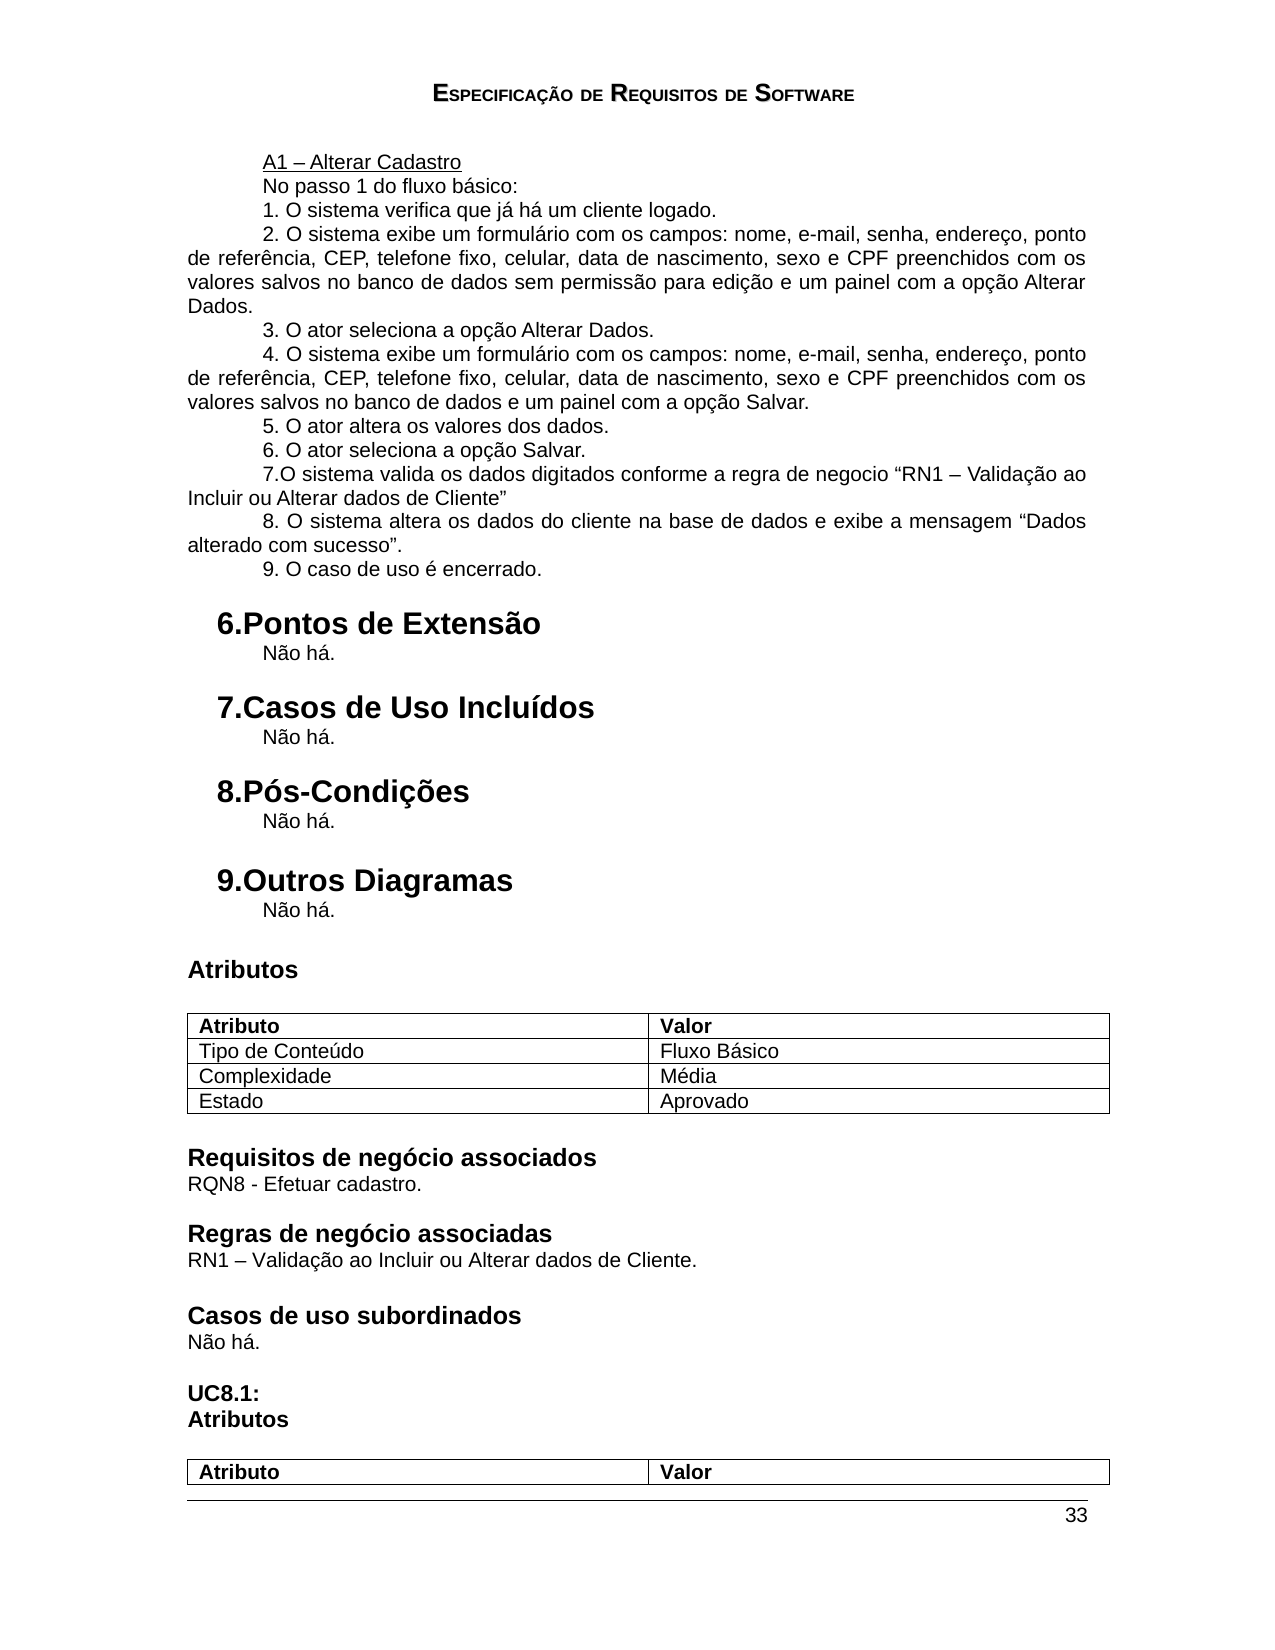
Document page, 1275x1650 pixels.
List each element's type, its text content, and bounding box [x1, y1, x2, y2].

text A1 – Alterar Cadastro [187, 150, 1088, 174]
table_cell Complexidade [188, 1064, 648, 1088]
text Requisitos de negócio associados [187, 1143, 1088, 1172]
text Não há. [187, 809, 1088, 833]
text RN1 – Validação ao Incluir ou Alterar dados de Cliente. [187, 1248, 1088, 1272]
text 7.O sistema valida os dados digitados conforme a regra de negocio “RN1 – Validação ao Incluir ou Alterar dados de Cliente” [187, 461, 1088, 509]
text RQN8 - Efetuar cadastro. [187, 1172, 1088, 1196]
table_header Atributo [188, 1460, 648, 1484]
text 9. O caso de uso é encerrado. [187, 557, 1088, 581]
text 2. O sistema exibe um formulário com os campos: nome, e-mail, senha, endereço, ponto de referência, CEP, telefone fixo, celular, data de nascimento, sexo e CPF preenchidos com os valores salvos no banco de dados sem permissão para edição e um painel com a opção Alterar Dados. [187, 222, 1088, 318]
table_header Valor [649, 1460, 1109, 1484]
text Regras de negócio associadas [187, 1219, 1088, 1248]
text Não há. [187, 725, 1088, 749]
text Casos de uso subordinados [187, 1301, 1088, 1330]
text Não há. [187, 1330, 1088, 1354]
text 1. O sistema verifica que já há um cliente logado. [187, 198, 1088, 222]
table_cell Fluxo Básico [649, 1039, 1109, 1063]
table_cell Tipo de Conteúdo [188, 1039, 648, 1063]
subtitle Pós-Condições [187, 773, 1088, 809]
text 6. O ator seleciona a opção Salvar. [187, 437, 1088, 461]
table_cell Estado [188, 1089, 648, 1113]
text No passo 1 do fluxo básico: [187, 174, 1088, 198]
table_cell Média [649, 1064, 1109, 1088]
table_header Atributo [188, 1014, 648, 1038]
table_header Valor [649, 1014, 1109, 1038]
subtitle Pontos de Extensão [187, 605, 1088, 641]
text 4. O sistema exibe um formulário com os campos: nome, e-mail, senha, endereço, ponto de referência, CEP, telefone fixo, celular, data de nascimento, sexo e CPF preenchidos com os valores salvos no banco de dados e um painel com a opção Salvar. [187, 342, 1088, 413]
text 3. O ator seleciona a opção Alterar Dados. [187, 318, 1088, 342]
text 8. O sistema altera os dados do cliente na base de dados e exibe a mensagem “Dados alterado com sucesso”. [187, 509, 1088, 557]
text Atributos [187, 956, 1088, 984]
table_cell Aprovado [649, 1089, 1109, 1113]
subtitle Casos de Uso Incluídos [187, 689, 1088, 725]
text Atributos [187, 1406, 1088, 1433]
text Não há. [187, 897, 1088, 921]
text 5. O ator altera os valores dos dados. [187, 413, 1088, 437]
subtitle Outros Diagramas [187, 862, 1088, 897]
text UC8.1: [187, 1380, 1088, 1406]
text Não há. [187, 641, 1088, 665]
